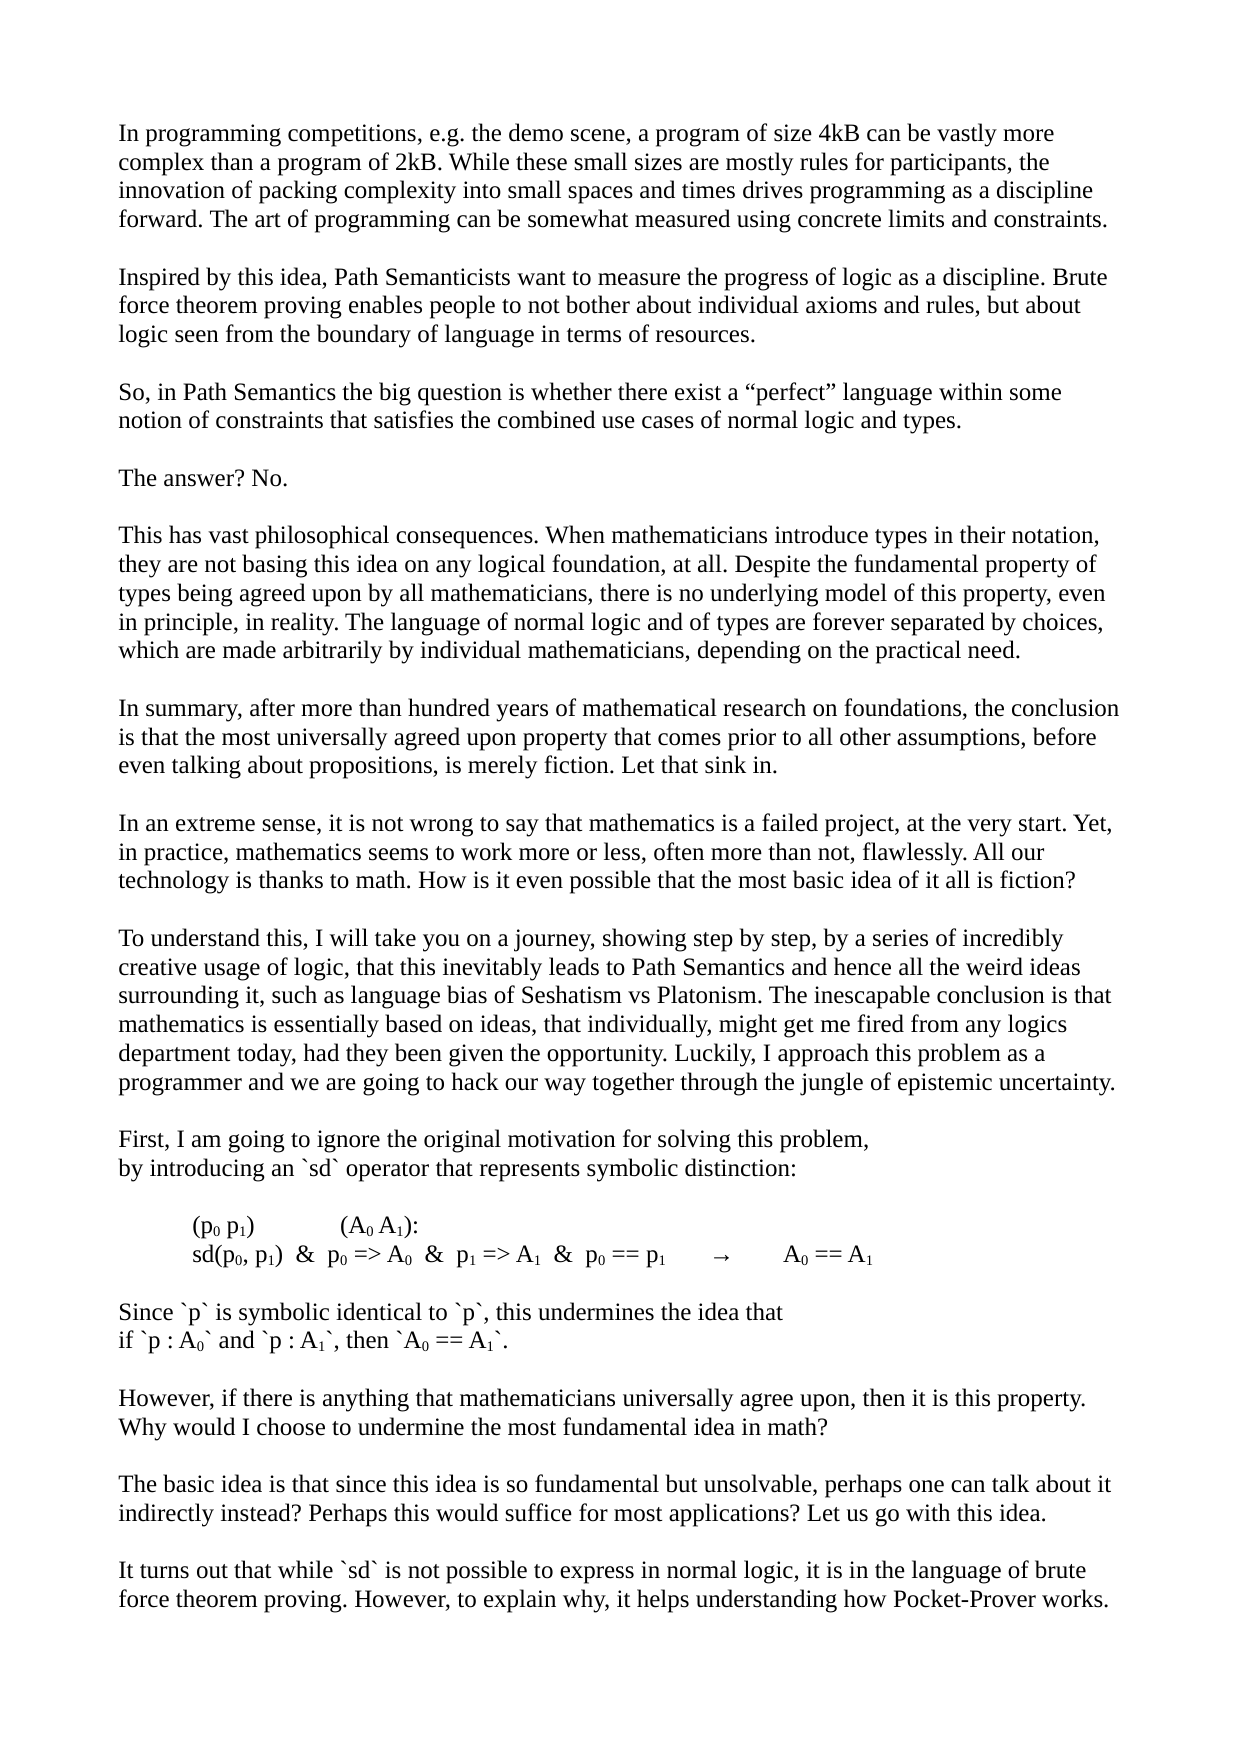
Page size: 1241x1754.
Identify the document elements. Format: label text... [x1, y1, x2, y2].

text First, I am going to ignore the original motivation for solving this problem, by introducing an `sd` operator that represents symbolic distinction: [118, 1124, 1122, 1182]
text In programming competitions, e.g. the demo scene, a program of size 4kB can be vastly more complex than a program of 2kB. While these small sizes are mostly rules for participants, the innovation of packing complexity into small spaces and times drives programming as a discipline forward. The art of programming can be somewhat measured using concrete limits and constraints. [118, 118, 1122, 233]
text So, in Path Semantics the big question is whether there exist a “perfect” language within some notion of constraints that satisfies the combined use cases of normal logic and types. [118, 377, 1122, 434]
text To understand this, I will take you on a journey, showing step by step, by a series of incredibly creative usage of logic, that this inevitably leads to Path Semantics and hence all the weird ideas surrounding it, such as language bias of Seshatism vs Platonism. The inescapable conclusion is that mathematics is essentially based on ideas, that individually, might get me fired from any logics department today, had they been given the opportunity. Luckily, I approach this problem as a programmer and we are going to hack our way together through the jungle of epistemic uncertainty. [118, 923, 1122, 1096]
text This has vast philosophical consequences. When mathematicians introduce types in their notation, they are not basing this idea on any logical foundation, at all. Despite the fundamental property of types being agreed upon by all mathematicians, there is no underlying model of this property, even in principle, in reality. The language of normal logic and of types are forever separated by choices, which are made arbitrarily by individual mathematicians, depending on the practical need. [118, 521, 1122, 664]
text sd(p0, p1) & p0 => A0 & p1 => A1 & p0 == p1 → A0 == A1 [118, 1239, 1122, 1268]
text However, if there is anything that mathematicians universally agree upon, then it is this property. Why would I choose to undermine the most fundamental idea in math? [118, 1383, 1122, 1441]
text In summary, after more than hundred years of mathematical research on foundations, the conclusion is that the most universally agreed upon property that comes prior to all other assumptions, before even talking about propositions, is merely fiction. Let that sink in. [118, 693, 1122, 779]
text (p0 p1) (A0 A1): [118, 1211, 1122, 1239]
text The answer? No. [118, 463, 1122, 492]
text Since `p` is symbolic identical to `p`, this undermines the idea that if `p : A0` and `p : A1`, then `A0 == A1`. [118, 1297, 1122, 1354]
text In an extreme sense, it is not wrong to say that mathematics is a failed project, at the very start. Yet, in practice, mathematics seems to work more or less, often more than not, flawlessly. All our technology is thanks to math. How is it even possible that the most basic idea of it all is fiction? [118, 808, 1122, 894]
text The basic idea is that since this idea is so fundamental but unsolvable, perhaps one can talk about it indirectly instead? Perhaps this would suffice for most applications? Let us go with this idea. [118, 1469, 1122, 1527]
text It turns out that while `sd` is not possible to express in normal logic, it is in the language of brute force theorem proving. However, to explain why, it helps understanding how Pocket-Prover works. [118, 1556, 1122, 1613]
text Inspired by this idea, Path Semanticists want to measure the progress of logic as a discipline. Brute force theorem proving enables people to not bother about individual axioms and rules, but about logic seen from the boundary of language in terms of resources. [118, 262, 1122, 348]
